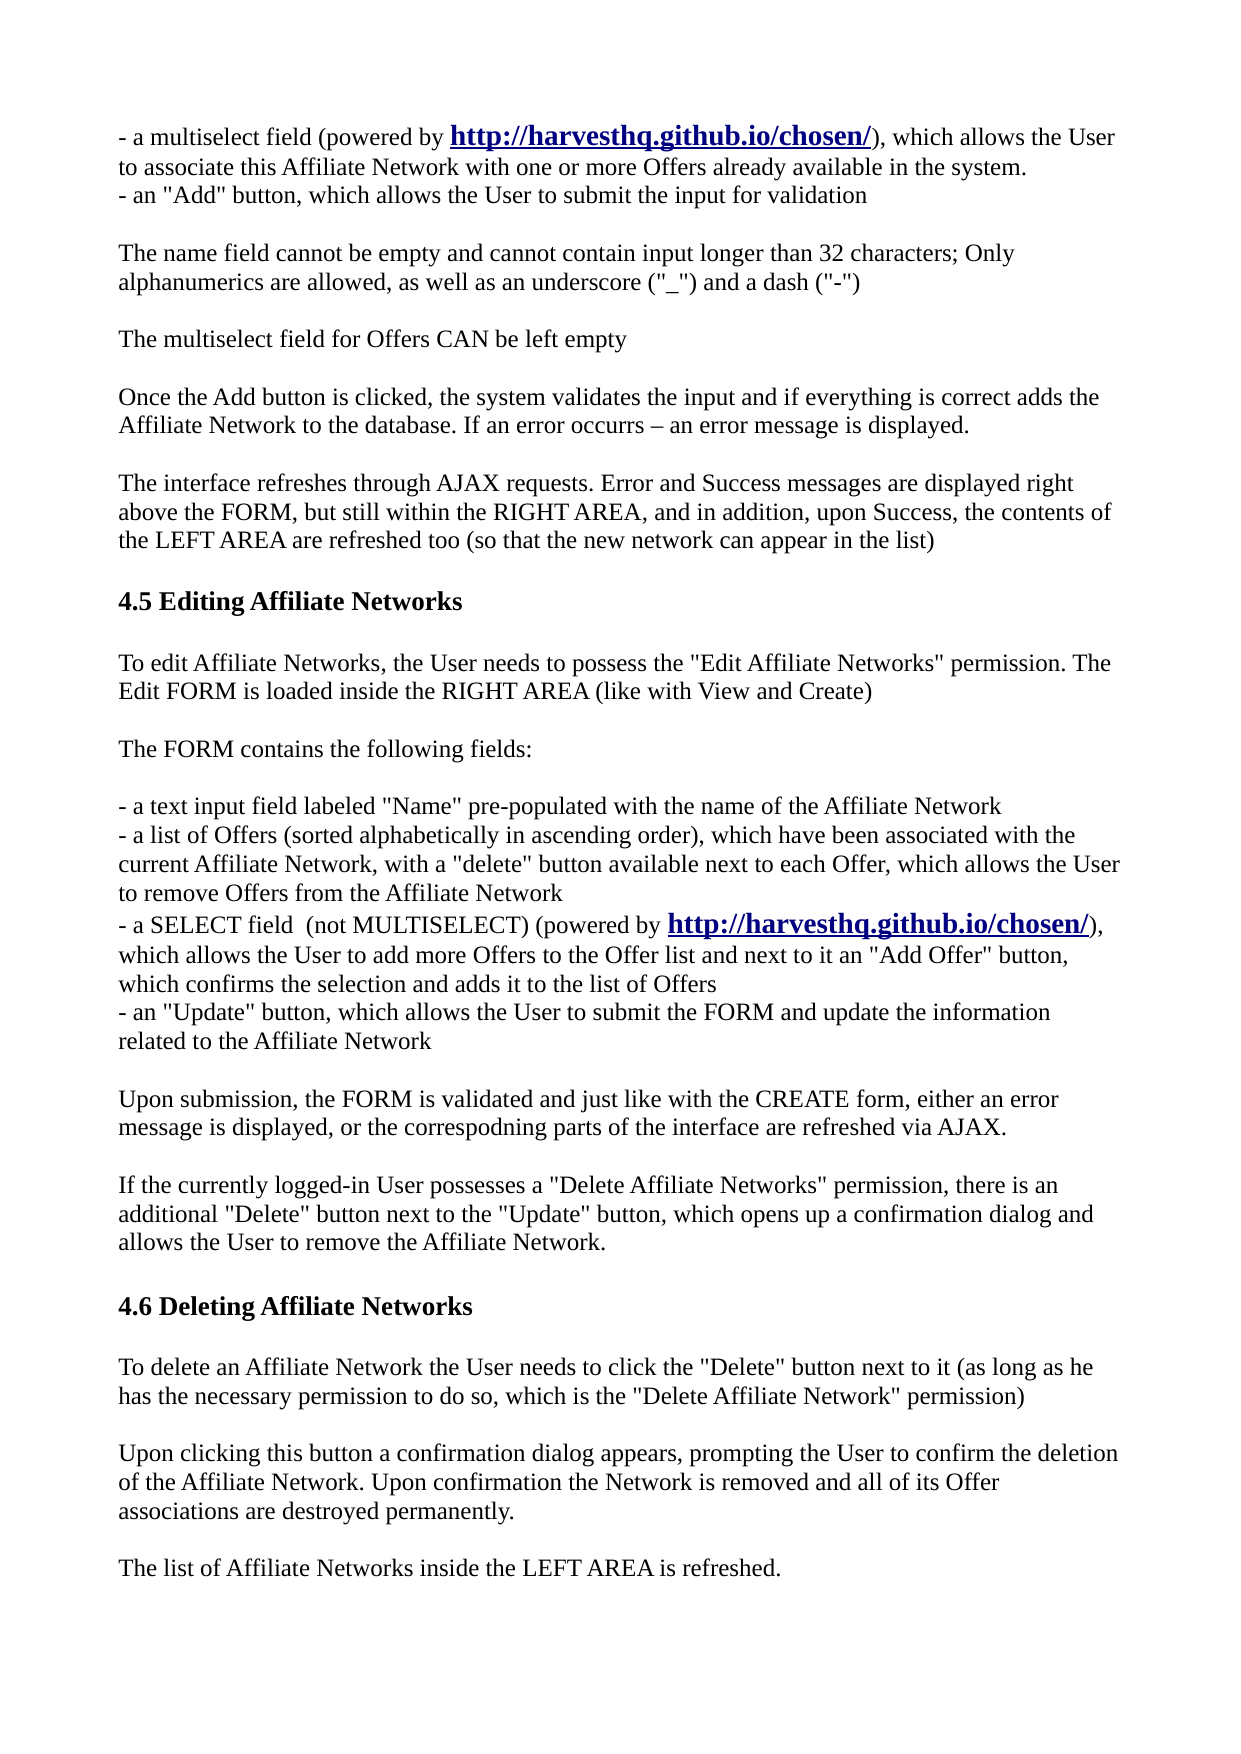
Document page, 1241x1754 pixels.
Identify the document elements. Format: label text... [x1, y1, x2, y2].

text 4.6 Deleting Affiliate Networks To delete an Affiliate Network the User needs to click the "Delete" button next to it (as long as he has the necessary permission to do so, which is the "Delete Affiliate Network" permission) Upon clicking this button a confirmation dialog appears, prompting the User to confirm the deletion of the Affiliate Network. Upon confirmation the Network is removed and all of its Offer associations are destroyed permanently. The list of Affiliate Networks inside the LEFT AREA is refreshed. [118, 1290, 1122, 1613]
text - a multiselect field (powered by http://harvesthq.github.io/chosen/), which allows the User to associate this Affiliate Network with one or more Offers already available in the system. - an "Add" button, which allows the User to submit the input for validation The name field cannot be empty and cannot contain input longer than 32 characters; Only alphanumerics are allowed, as well as an underscore ("_") and a dash ("-") The multiselect field for Offers CAN be left empty Once the Add button is clicked, the system validates the input and if everything is correct adds the Affiliate Network to the database. If an error occurrs – an error message is displayed. The interface refreshes through AJAX requests. Error and Success messages are displayed right above the FORM, but still within the RIGHT AREA, and in addition, upon Success, the contents of the LEFT AREA are refreshed too (so that the new network can appear in the list) 4.5 Editing Affiliate Networks To edit Affiliate Networks, the User needs to possess the "Edit Affiliate Networks" permission. The Edit FORM is loaded inside the RIGHT AREA (like with View and Create) The FORM contains the following fields: - a text input field labeled "Name" pre-populated with the name of the Affiliate Network - a list of Offers (sorted alphabetically in ascending order), which have been associated with the current Affiliate Network, with a "delete" button available next to each Offer, which allows the User to remove Offers from the Affiliate Network - a SELECT field (not MULTISELECT) (powered by http://harvesthq.github.io/chosen/), which allows the User to add more Offers to the Offer list and next to it an "Add Offer" button, which confirms the selection and adds it to the list of Offers - an "Update" button, which allows the User to submit the FORM and update the information related to the Affiliate Network Upon submission, the FORM is validated and just like with the CREATE form, either an error message is displayed, or the correspodning parts of the interface are refreshed via AJAX. If the currently logged-in User possesses a "Delete Affiliate Networks" permission, there is an additional "Delete" button next to the "Update" button, which opens up a confirmation dialog and allows the User to remove the Affiliate Network. [118, 118, 1122, 1290]
